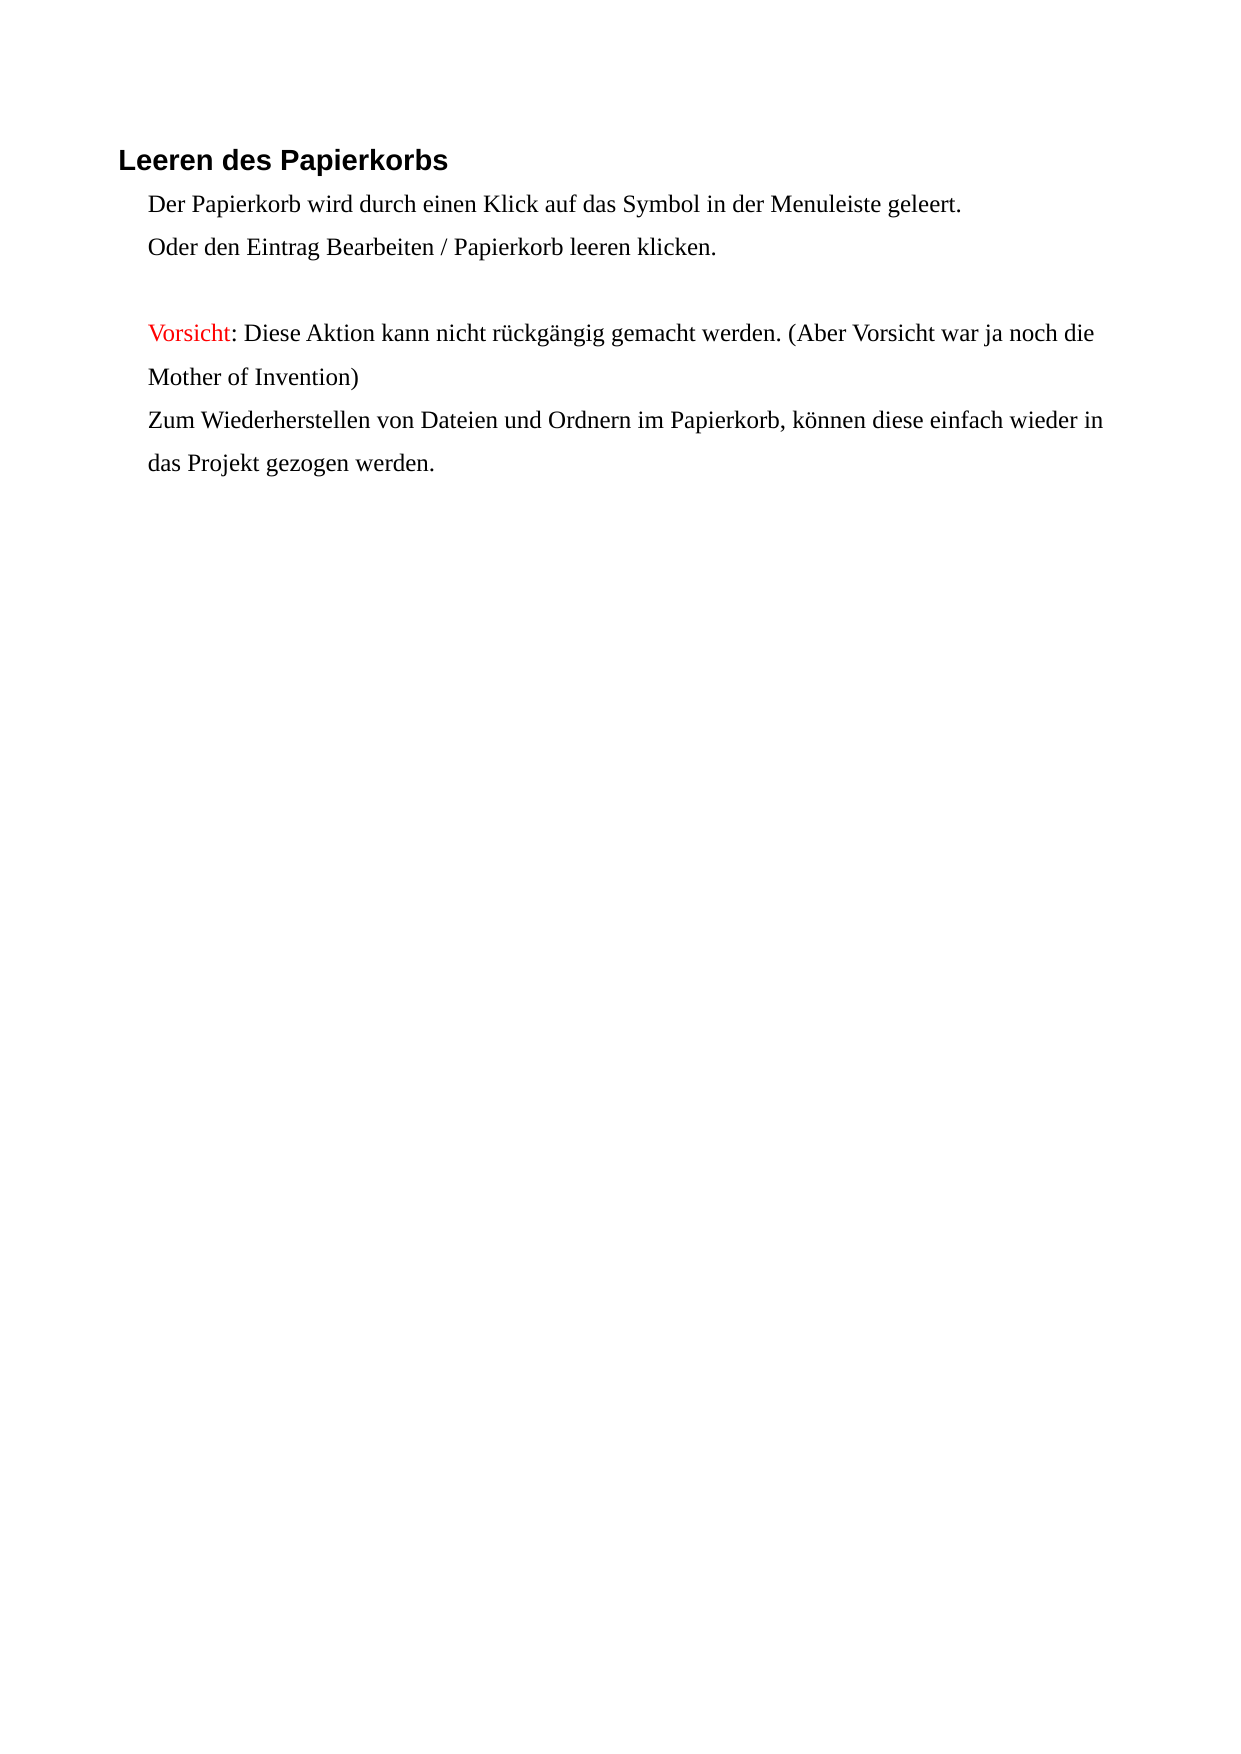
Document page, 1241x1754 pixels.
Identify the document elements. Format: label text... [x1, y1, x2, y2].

subtitle Leeren des Papierkorbs [118, 143, 1122, 177]
text Zum Wiederherstellen von Dateien und Ordnern im Papierkorb, können diese einfach wieder in das Projekt gezogen werden. [148, 405, 1122, 477]
text Vorsicht: Diese Aktion kann nicht rückgängig gemacht werden. (Aber Vorsicht war ja noch die Mother of Invention) [148, 318, 1122, 390]
text Oder den Eintrag Bearbeiten / Papierkorb leeren klicken. [148, 232, 1122, 261]
text Der Papierkorb wird durch einen Klick auf das Symbol in der Menuleiste geleert. [148, 189, 1122, 218]
